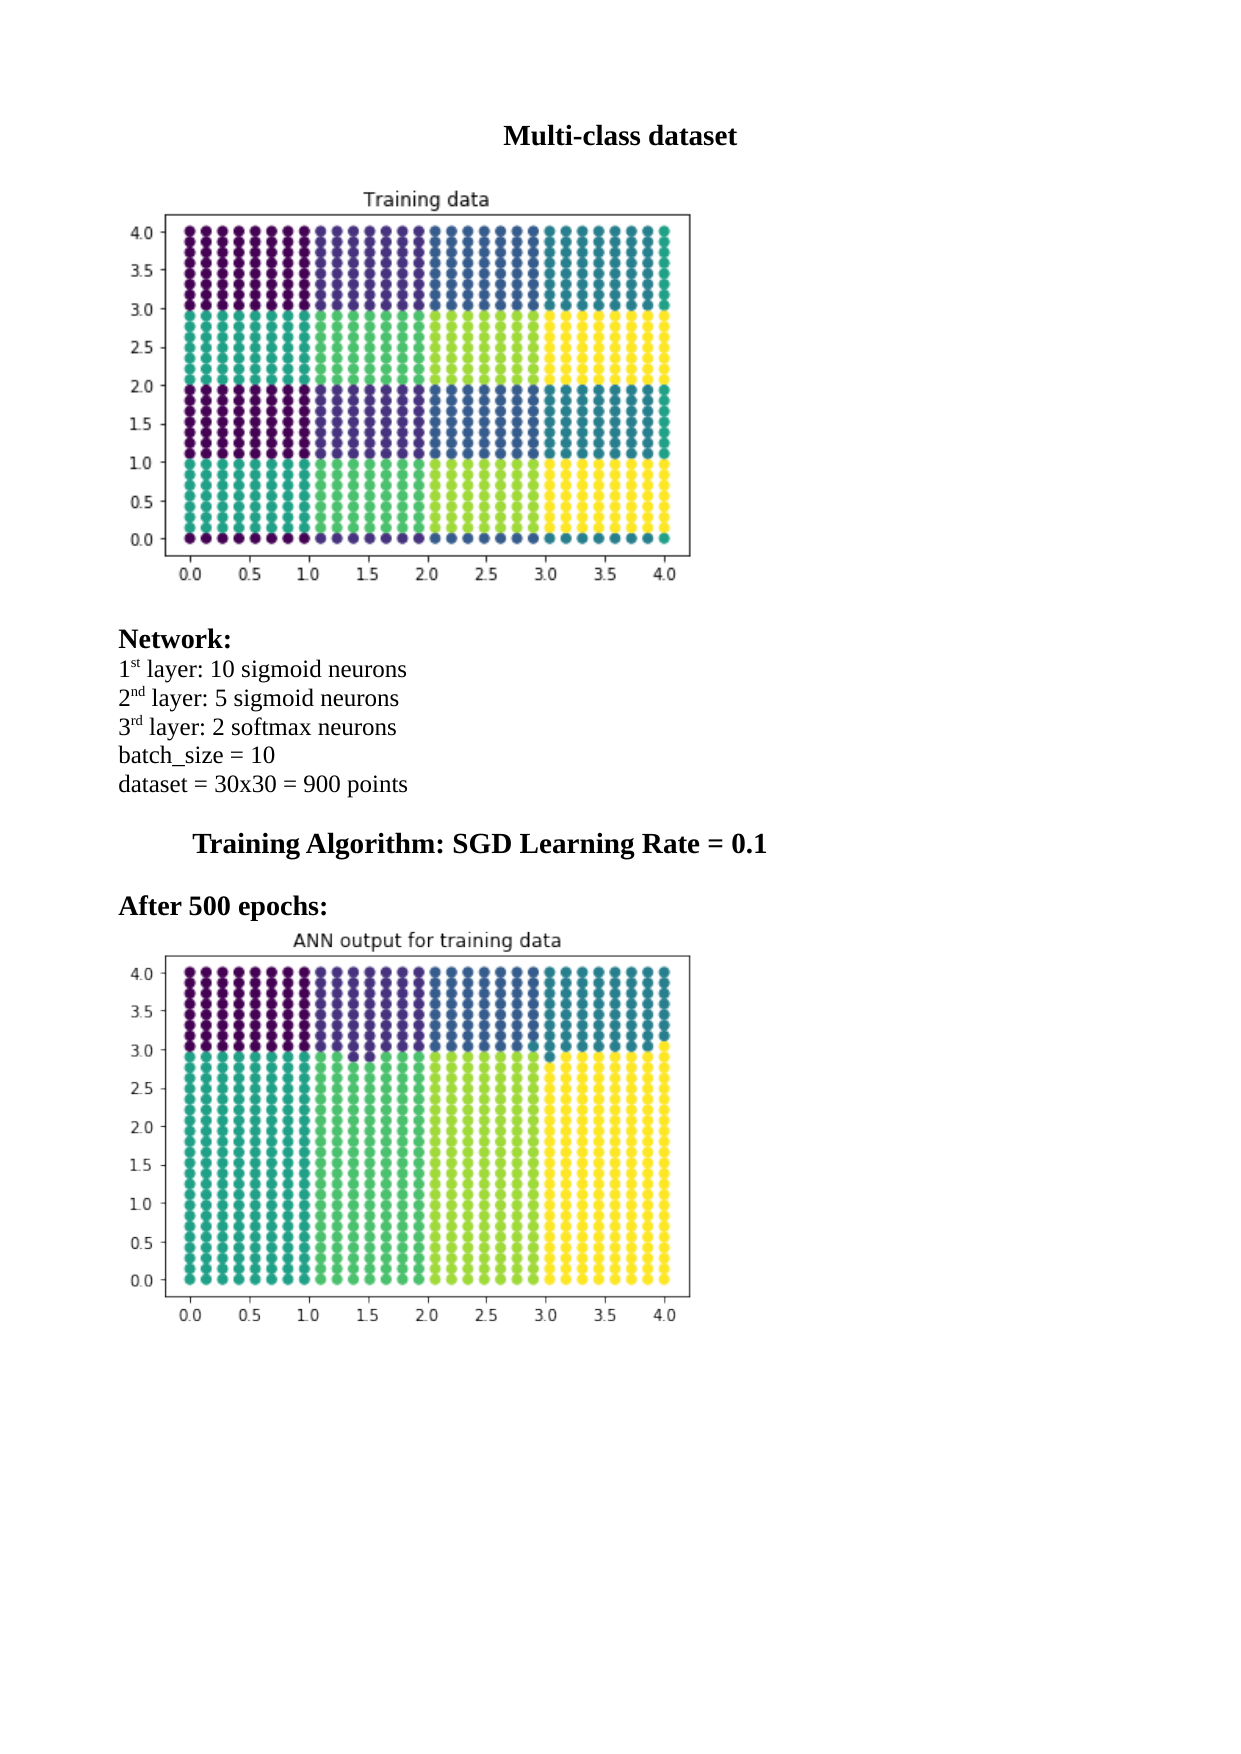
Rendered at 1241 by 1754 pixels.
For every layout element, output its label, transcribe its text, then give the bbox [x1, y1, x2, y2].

text 2nd layer: 5 sigmoid neurons [118, 683, 1122, 712]
text 3rd layer: 2 softmax neurons [118, 712, 1122, 740]
text batch_size = 10 [118, 740, 1122, 769]
picture [118, 921, 704, 1334]
text Training Algorithm: SGD Learning Rate = 0.1 [118, 827, 1122, 860]
text 1st layer: 10 sigmoid neurons [118, 654, 1122, 683]
picture [118, 180, 704, 593]
text Multi-class dataset [118, 118, 1122, 152]
text After 500 epochs: [118, 889, 1122, 921]
text dataset = 30x30 = 900 points [118, 769, 1122, 798]
text Network: [118, 622, 1122, 654]
